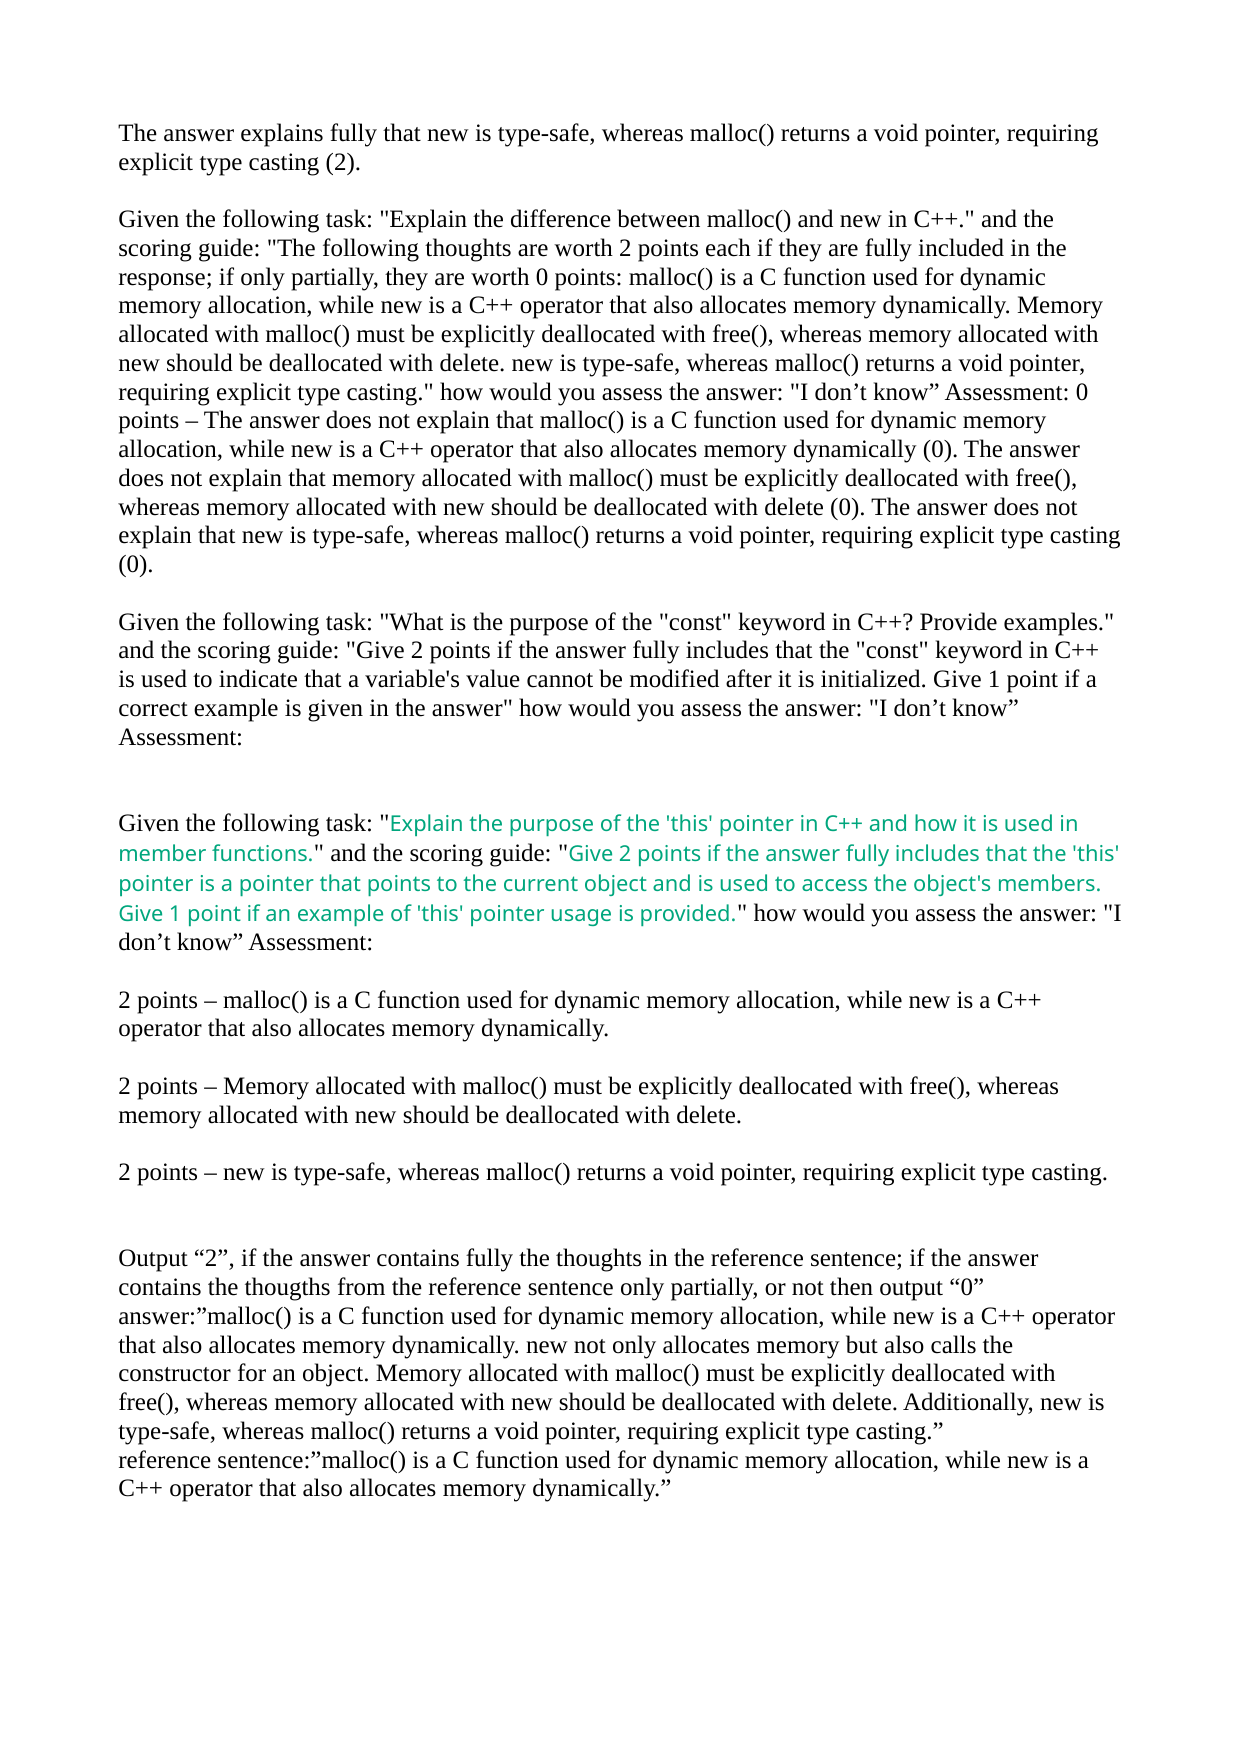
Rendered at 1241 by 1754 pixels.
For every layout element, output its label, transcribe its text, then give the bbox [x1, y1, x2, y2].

text 2 points – new is type-safe, whereas malloc() returns a void pointer, requiring explicit type casting. [118, 1157, 1122, 1186]
text Given the following task: "Explain the purpose of the 'this' pointer in C++ and how it is used in member functions." and the scoring guide: "Give 2 points if the answer fully includes that the 'this' pointer is a pointer that points to the current object and is used to access the object's members. Give 1 point if an example of 'this' pointer usage is provided." how would you assess the answer: "I don’t know” Assessment: [118, 808, 1122, 956]
text 2 points – malloc() is a C function used for dynamic memory allocation, while new is a C++ operator that also allocates memory dynamically. [118, 985, 1122, 1042]
text 2 points – Memory allocated with malloc() must be explicitly deallocated with free(), whereas memory allocated with new should be deallocated with delete. [118, 1071, 1122, 1128]
text answer:”malloc() is a C function used for dynamic memory allocation, while new is a C++ operator that also allocates memory dynamically. new not only allocates memory but also calls the constructor for an object. Memory allocated with malloc() must be explicitly deallocated with free(), whereas memory allocated with new should be deallocated with delete. Additionally, new is type-safe, whereas malloc() returns a void pointer, requiring explicit type casting.” [118, 1301, 1122, 1445]
text The answer explains fully that new is type-safe, whereas malloc() returns a void pointer, requiring explicit type casting (2). [118, 118, 1122, 176]
text Given the following task: "Explain the difference between malloc() and new in C++." and the scoring guide: "The following thoughts are worth 2 points each if they are fully included in the response; if only partially, they are worth 0 points: malloc() is a C function used for dynamic memory allocation, while new is a C++ operator that also allocates memory dynamically. Memory allocated with malloc() must be explicitly deallocated with free(), whereas memory allocated with new should be deallocated with delete. new is type-safe, whereas malloc() returns a void pointer, requiring explicit type casting." how would you assess the answer: "I don’t know” Assessment: 0 points – The answer does not explain that malloc() is a C function used for dynamic memory allocation, while new is a C++ operator that also allocates memory dynamically (0). The answer does not explain that memory allocated with malloc() must be explicitly deallocated with free(), whereas memory allocated with new should be deallocated with delete (0). The answer does not explain that new is type-safe, whereas malloc() returns a void pointer, requiring explicit type casting (0). [118, 204, 1122, 578]
text Given the following task: "What is the purpose of the "const" keyword in C++? Provide examples." and the scoring guide: "Give 2 points if the answer fully includes that the "const" keyword in C++ is used to indicate that a variable's value cannot be modified after it is initialized. Give 1 point if a correct example is given in the answer" how would you assess the answer: "I don’t know” Assessment: [118, 607, 1122, 751]
text reference sentence:”malloc() is a C function used for dynamic memory allocation, while new is a C++ operator that also allocates memory dynamically.” [118, 1445, 1122, 1502]
text Output “2”, if the answer contains fully the thoughts in the reference sentence; if the answer contains the thougths from the reference sentence only partially, or not then output “0” [118, 1243, 1122, 1301]
